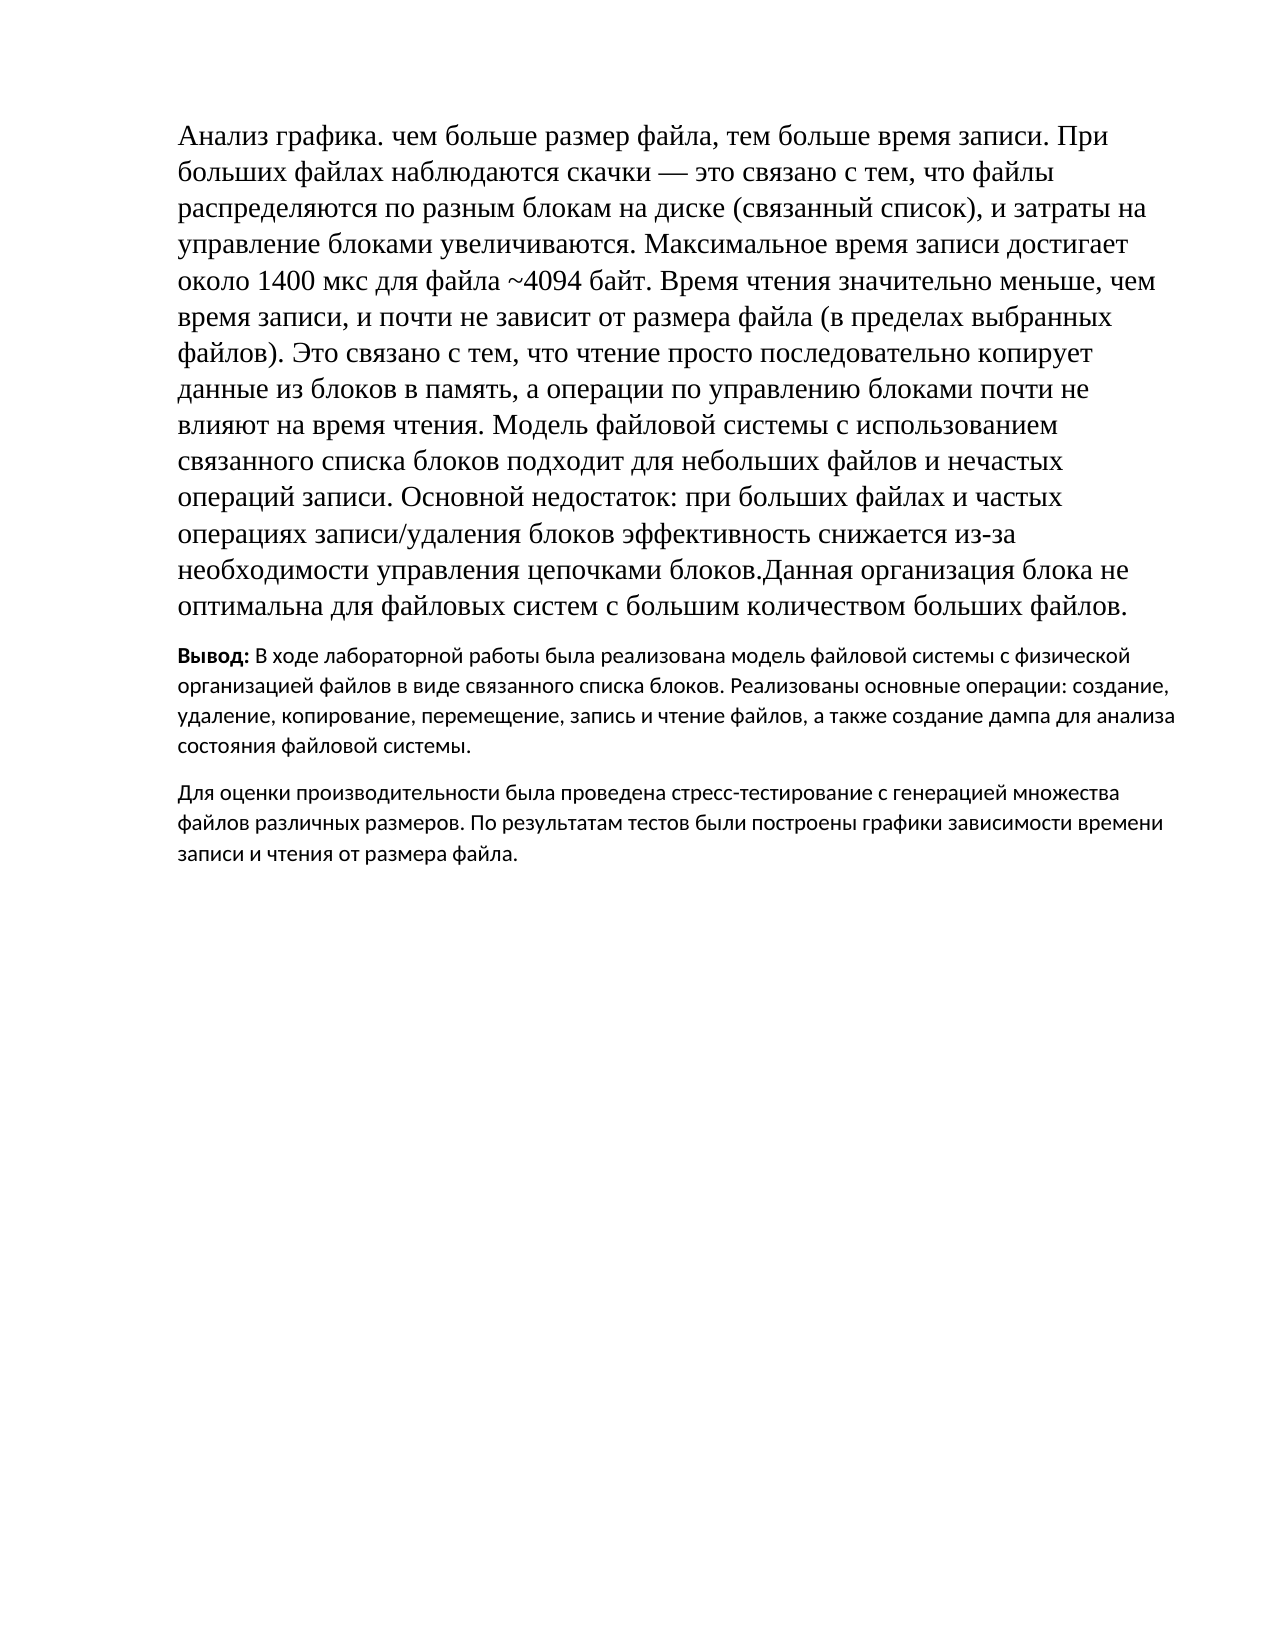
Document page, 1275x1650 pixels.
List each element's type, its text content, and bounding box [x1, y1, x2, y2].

text Для оценки производительности была проведена стресс-тестирование с генерацией множества файлов различных размеров. По результатам тестов были построены графики зависимости времени записи и чтения от размера файла. [177, 778, 1186, 867]
subtitle Анализ графика. чем больше размер файла, тем больше время записи. При больших файлах наблюдаются скачки — это связано с тем, что файлы распределяются по разным блокам на диске (связанный список), и затраты на управление блоками увеличиваются. Максимальное время записи достигает около 1400 мкс для файла ~4094 байт. Время чтения значительно меньше, чем время записи, и почти не зависит от размера файла (в пределах выбранных файлов). Это связано с тем, что чтение просто последовательно копирует данные из блоков в память, а операции по управлению блоками почти не влияют на время чтения. Модель файловой системы с использованием связанного списка блоков подходит для небольших файлов и нечастых операций записи. Основной недостаток: при больших файлах и частых операциях записи/удаления блоков эффективность снижается из-за необходимости управления цепочками блоков.Данная организация блока не оптимальна для файловых систем с большим количеством больших файлов. [177, 118, 1186, 622]
text Вывод: В ходе лабораторной работы была реализована модель файловой системы с физической организацией файлов в виде связанного списка блоков. Реализованы основные операции: создание, удаление, копирование, перемещение, запись и чтение файлов, а также создание дампа для анализа состояния файловой системы. [177, 641, 1186, 759]
